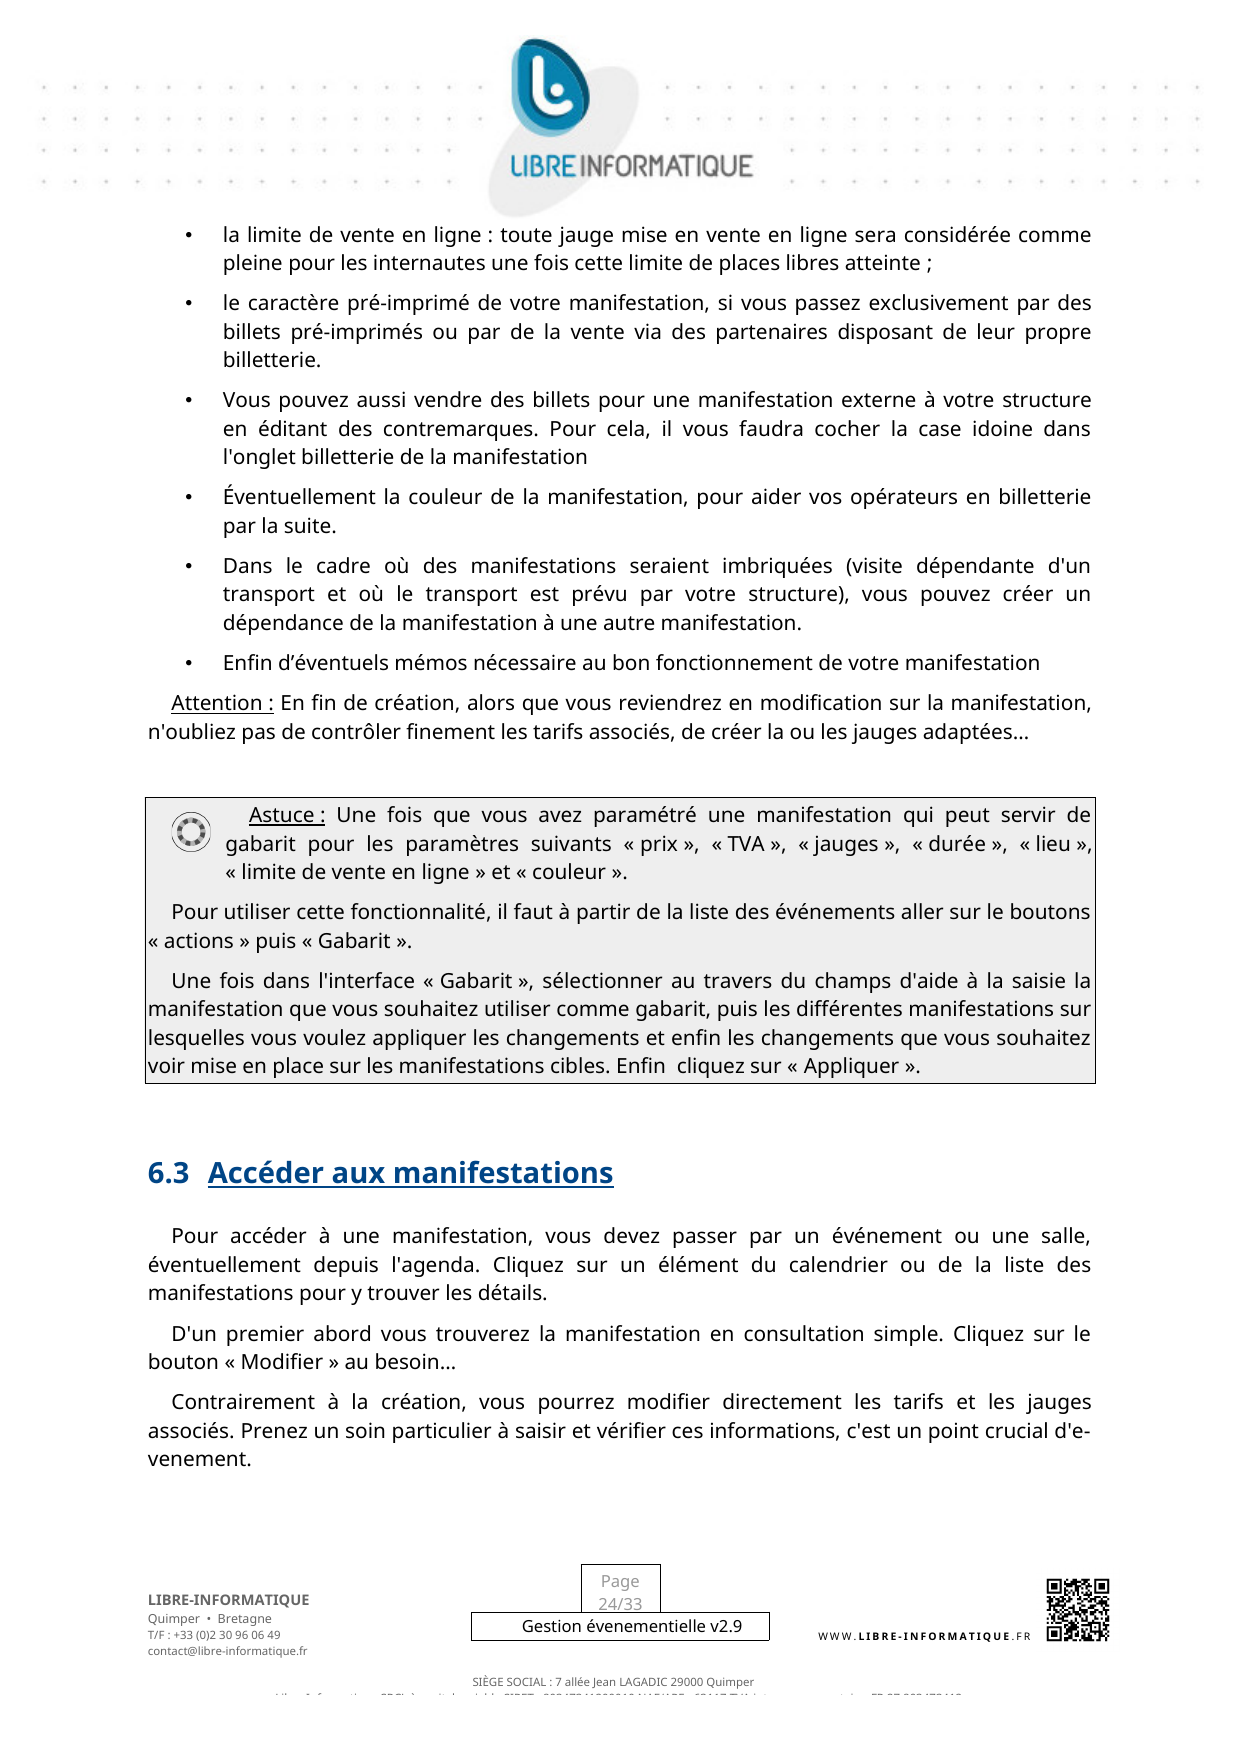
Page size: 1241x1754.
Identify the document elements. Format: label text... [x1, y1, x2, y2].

text D'un premier abord vous trouverez la manifestation en consultation simple. Cliquez sur le bouton « Modifier » au besoin… [148, 1319, 1093, 1376]
text Pour accéder à une manifestation, vous devez passer par un événement ou une salle, éventuellement depuis l'agenda. Cliquez sur un élément du calendrier ou de la liste des manifestations pour y trouver les détails. [148, 1222, 1093, 1307]
list Enfin d’éventuels mémos nécessaire au bon fonctionnement de votre manifestation [185, 648, 1093, 677]
subtitle Accéder aux manifestations [148, 1152, 1093, 1192]
picture [171, 812, 211, 852]
list la limite de vente en ligne : toute jauge mise en vente en ligne sera considérée comme pleine pour les internautes une fois cette limite de places libres atteinte ; [185, 220, 1093, 277]
text Astuce : Une fois que vous avez paramétré une manifestation qui peut servir de gabarit pour les paramètres suivants « prix », « TVA », « jauges », « durée », « lieu », « limite de vente en ligne » et « couleur ». [146, 798, 1095, 886]
text Attention : En fin de création, alors que vous reviendrez en modification sur la manifestation, n'oubliez pas de contrôler finement les tarifs associés, de créer la ou les jauges adaptées… [148, 688, 1093, 745]
picture [27, 35, 1213, 220]
list Éventuellement la couleur de la manifestation, pour aider vos opérateurs en billetterie par la suite. [185, 482, 1093, 539]
picture [1036, 1568, 1120, 1652]
list Dans le cadre où des manifestations seraient imbriquées (visite dépendante d'un transport et où le transport est prévu par votre structure), vous pouvez créer un dépendance de la manifestation à une autre manifestation. [185, 551, 1093, 636]
text Contrairement à la création, vous pourrez modifier directement les tarifs et les jauges associés. Prenez un soin particulier à saisir et vérifier ces informations, c'est un point crucial d'e-venement. [148, 1387, 1093, 1473]
text Pour utiliser cette fonctionnalité, il faut à partir de la liste des événements aller sur le boutons « actions » puis « Gabarit ». [146, 894, 1095, 954]
list Vous pouvez aussi vendre des billets pour une manifestation externe à votre structure en éditant des contremarques. Pour cela, il vous faudra cocher la case idoine dans l'onglet billetterie de la manifestation [185, 385, 1093, 471]
list le caractère pré-imprimé de votre manifestation, si vous passez exclusivement par des billets pré-imprimés ou par de la vente via des partenaires disposant de leur propre billetterie. [185, 288, 1093, 374]
text Une fois dans l'interface « Gabarit », sélectionner au travers du champs d'aide à la saisie la manifestation que vous souhaitez utiliser comme gabarit, puis les différentes manifestations sur lesquelles vous voulez appliquer les changements et enfin les changements que vous souhaitez voir mise en place sur les manifestations cibles. Enfin cliquez sur « Appliquer ». [146, 963, 1095, 1083]
